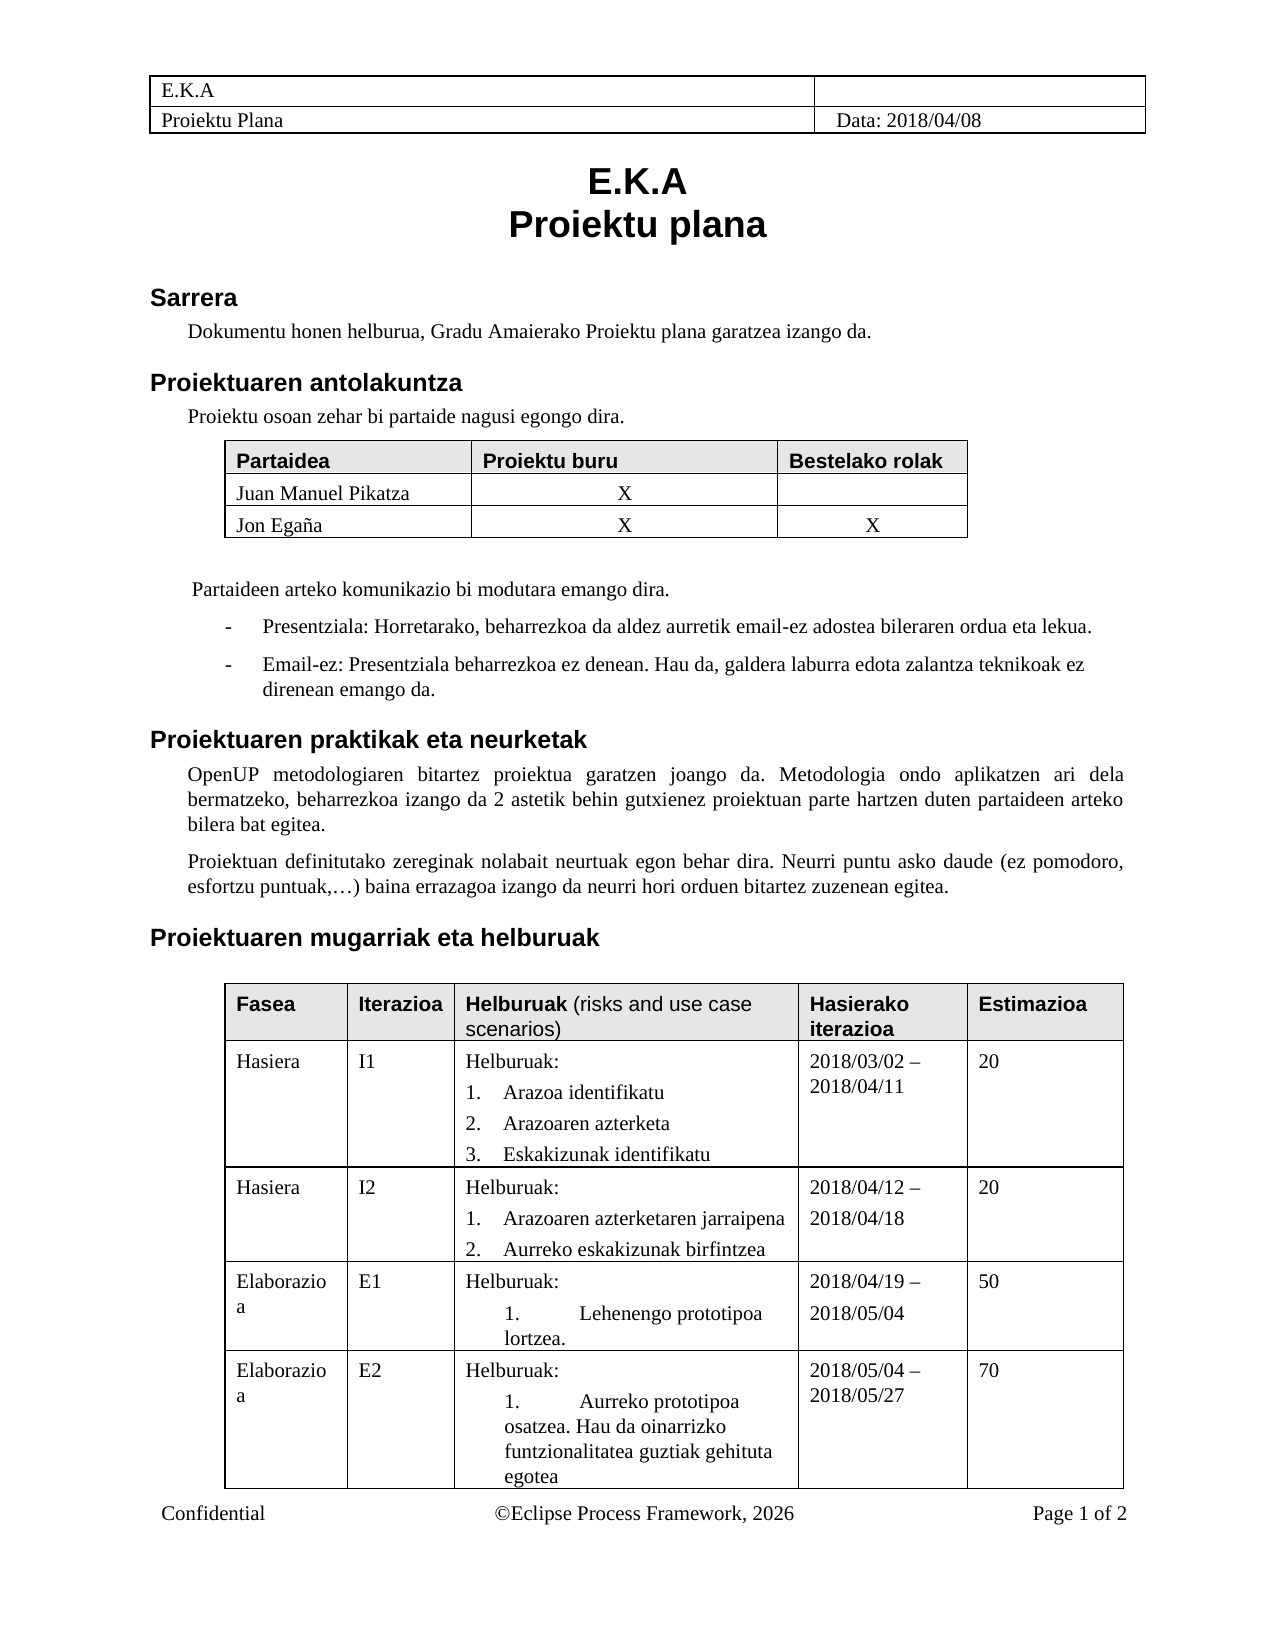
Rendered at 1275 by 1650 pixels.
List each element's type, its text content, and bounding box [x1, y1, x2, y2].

table_cell Hasiera [226, 1041, 347, 1166]
table_cell 2018/04/12 – 2018/04/18 [799, 1168, 967, 1261]
table_header Partaidea [226, 441, 471, 472]
subtitle Proiektuaren praktikak eta neurketak [150, 726, 1125, 754]
table_cell X [472, 474, 777, 505]
subtitle Proiektuaren mugarriak eta helburuak [150, 923, 1125, 952]
table_cell E1 [348, 1262, 454, 1350]
text Proiektuan definitutako zereginak nolabait neurtuak egon behar dira. Neurri puntu asko daude (ez pomodoro, esfortzu puntuak,…) baina errazagoa izango da neurri hori orduen bitartez zuzenean egitea. [187, 848, 1125, 898]
text E.K.A [150, 159, 1125, 202]
table_cell 20 [968, 1168, 1123, 1261]
list Email-ez: Presentziala beharrezkoa ez denean. Hau da, galdera laburra edota zalantza teknikoak ez direnean emango da. [225, 651, 1125, 701]
table_cell 2018/04/19 – 2018/05/04 [799, 1262, 967, 1350]
subtitle Proiektuaren antolakuntza [150, 368, 1125, 396]
table_cell 2018/03/02 – 2018/04/11 [799, 1041, 967, 1166]
table_cell Hasiera [226, 1168, 347, 1261]
table_header Estimazioa [968, 984, 1123, 1040]
table_cell Helburuak: Arazoaren azterketaren jarraipena Aurreko eskakizunak birfintzea [455, 1168, 798, 1261]
table_cell Helburuak: Lehenengo prototipoa lortzea. [455, 1262, 798, 1350]
table_cell E2 [348, 1351, 454, 1488]
table_cell 2018/05/04 – 2018/05/27 [799, 1351, 967, 1488]
table_cell 20 [968, 1041, 1123, 1166]
table_cell 50 [968, 1262, 1123, 1350]
text Partaideen arteko komunikazio bi modutara emango dira. [150, 576, 1125, 601]
table_header Fasea [226, 984, 347, 1040]
table_cell Helburuak: Aurreko prototipoa osatzea. Hau da oinarrizko funtzionalitatea guztiak gehituta egotea [455, 1351, 798, 1488]
table_cell Elaborazioa [226, 1262, 347, 1350]
table_cell I2 [348, 1168, 454, 1261]
table_cell Juan Manuel Pikatza [226, 474, 471, 505]
table_header Helburuak (risks and use case scenarios) [455, 984, 798, 1040]
table_cell Elaborazioa [226, 1351, 347, 1488]
subtitle Sarrera [150, 283, 1125, 311]
list Presentziala: Horretarako, beharrezkoa da aldez aurretik email-ez adostea bileraren ordua eta lekua. [225, 613, 1125, 638]
text Dokumentu honen helburua, Gradu Amaierako Proiektu plana garatzea izango da. [187, 318, 1125, 343]
table_cell I1 [348, 1041, 454, 1166]
table_header Iterazioa [348, 984, 454, 1040]
table_header Hasierako iterazioa [799, 984, 967, 1040]
text OpenUP metodologiaren bitartez proiektua garatzen joango da. Metodologia ondo aplikatzen ari dela bermatzeko, beharrezkoa izango da 2 astetik behin gutxienez proiektuan parte hartzen duten partaideen arteko bilera bat egitea. [187, 761, 1125, 836]
table_cell [778, 474, 967, 505]
text Proiektu plana [150, 202, 1125, 245]
table_cell 70 [968, 1351, 1123, 1488]
table_header Bestelako rolak [778, 441, 967, 472]
table_cell X [778, 506, 967, 537]
table_cell Jon Egaña [226, 506, 471, 537]
table_cell Helburuak: Arazoa identifikatu Arazoaren azterketa Eskakizunak identifikatu [455, 1041, 798, 1166]
table_cell X [472, 506, 777, 537]
table_header Proiektu buru [472, 441, 777, 472]
text Proiektu osoan zehar bi partaide nagusi egongo dira. [187, 403, 1125, 428]
